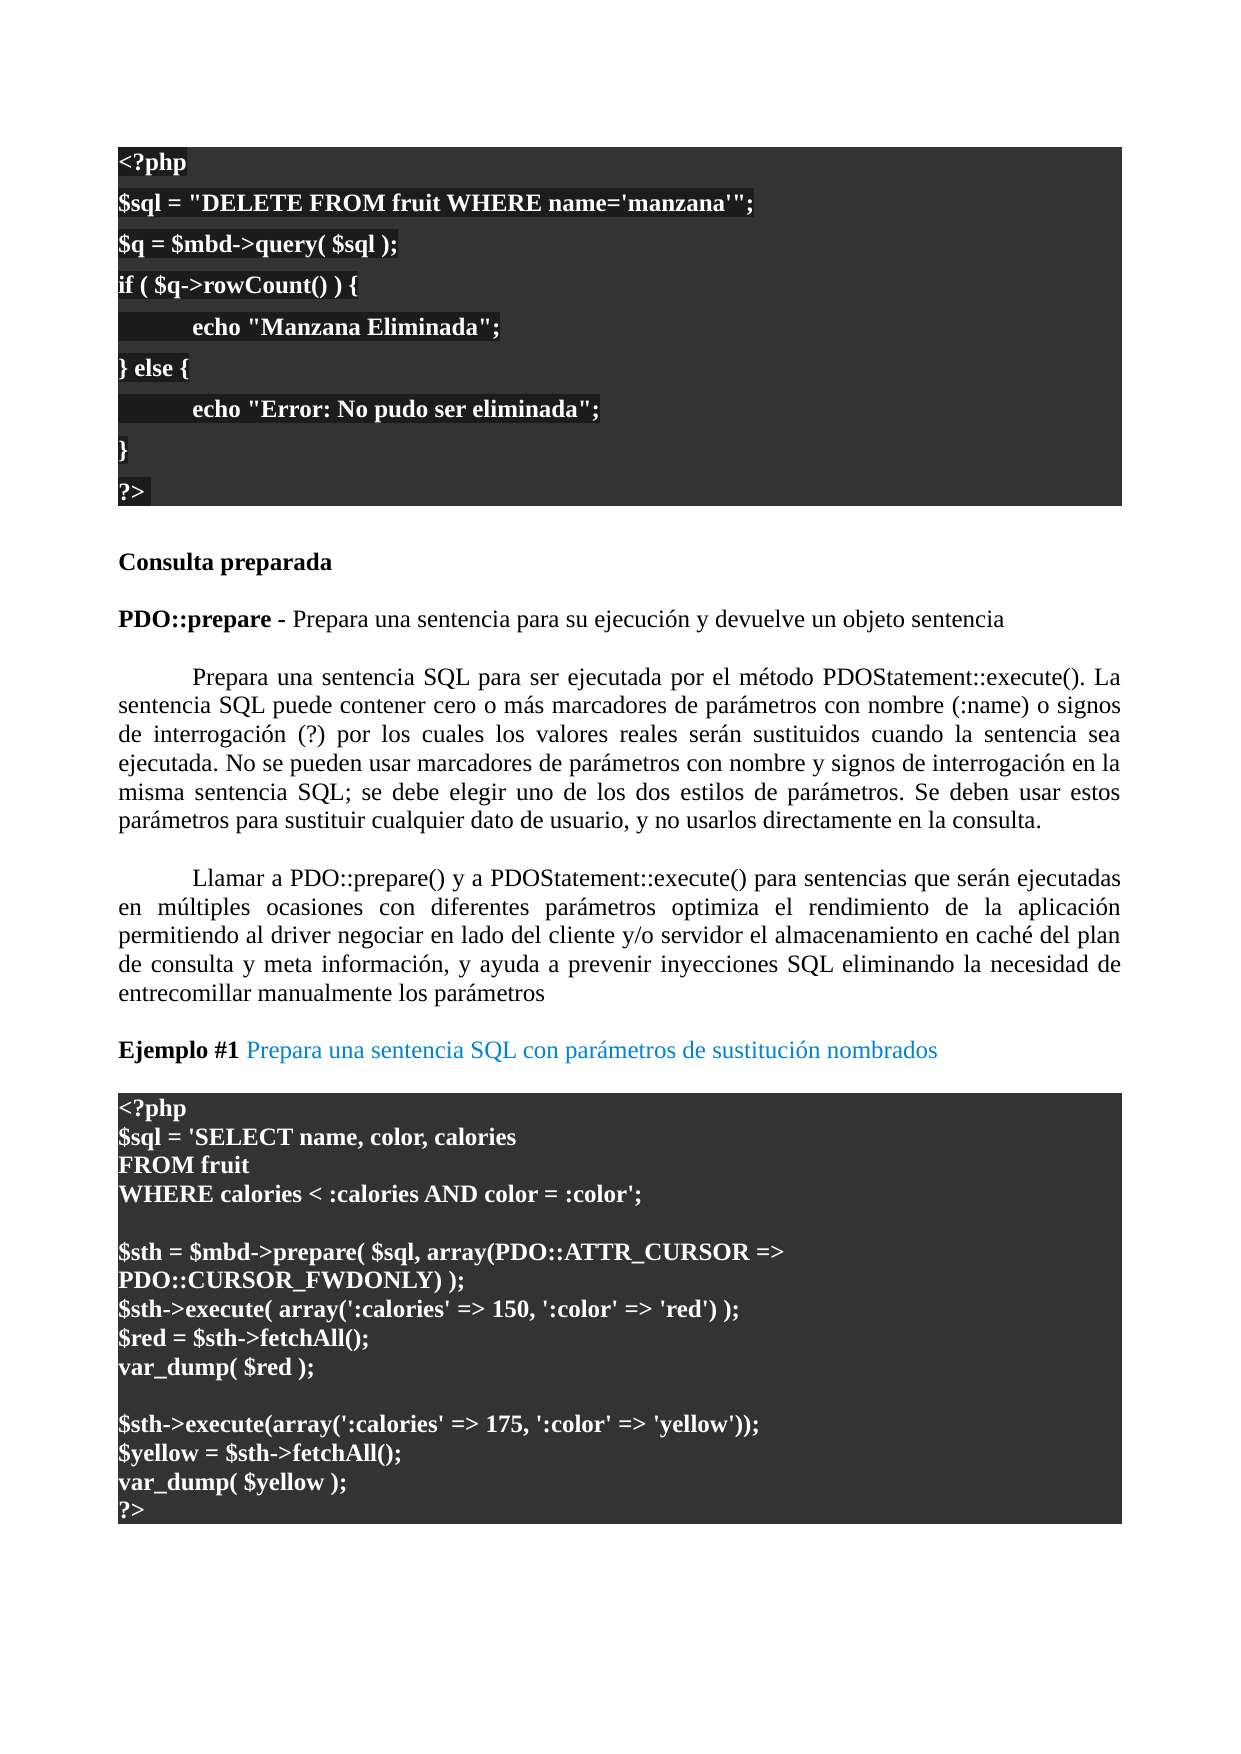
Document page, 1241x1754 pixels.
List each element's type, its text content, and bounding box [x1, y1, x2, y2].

text <?php [118, 147, 1122, 176]
subtitle <?php [118, 1093, 1122, 1122]
subtitle var_dump( $yellow ); [118, 1467, 1122, 1496]
text if ( $q->rowCount() ) { [118, 271, 1122, 299]
subtitle PDO::prepare - Prepara una sentencia para su ejecución y devuelve un objeto sentencia [118, 604, 1122, 633]
subtitle ?> [118, 1496, 1122, 1524]
subtitle $yellow = $sth->fetchAll(); [118, 1438, 1122, 1467]
text $sql = "DELETE FROM fruit WHERE name='manzana'"; [118, 188, 1122, 217]
subtitle $sth = $mbd->prepare( $sql, array(PDO::ATTR_CURSOR => PDO::CURSOR_FWDONLY) ); [118, 1237, 1122, 1294]
subtitle $sql = 'SELECT name, color, calories [118, 1122, 1122, 1151]
subtitle Prepara una sentencia SQL para ser ejecutada por el método PDOStatement::execute(). La sentencia SQL puede contener cero o más marcadores de parámetros con nombre (:name) o signos de interrogación (?) por los cuales los valores reales serán sustituidos cuando la sentencia sea ejecutada. No se pueden usar marcadores de parámetros con nombre y signos de interrogación en la misma sentencia SQL; se debe elegir uno de los dos estilos de parámetros. Se deben usar estos parámetros para sustituir cualquier dato de usuario, y no usarlos directamente en la consulta. [118, 662, 1122, 834]
subtitle ?> [118, 477, 1122, 506]
subtitle $red = $sth->fetchAll(); [118, 1323, 1122, 1352]
text } else { [118, 353, 1122, 382]
subtitle Llamar a PDO::prepare() y a PDOStatement::execute() para sentencias que serán ejecutadas en múltiples ocasiones con diferentes parámetros optimiza el rendimiento de la aplicación permitiendo al driver negociar en lado del cliente y/o servidor el almacenamiento en caché del plan de consulta y meta información, y ayuda a prevenir inyecciones SQL eliminando la necesidad de entrecomillar manualmente los parámetros [118, 863, 1122, 1007]
text echo "Manzana Eliminada"; [118, 312, 1122, 341]
subtitle WHERE calories < :calories AND color = :color'; [118, 1179, 1122, 1208]
subtitle Ejemplo #1 Prepara una sentencia SQL con parámetros de sustitución nombrados [118, 1036, 1122, 1064]
text } [118, 436, 1122, 464]
subtitle $sth->execute(array(':calories' => 175, ':color' => 'yellow')); [118, 1409, 1122, 1438]
subtitle var_dump( $red ); [118, 1352, 1122, 1381]
text echo "Error: No pudo ser eliminada"; [118, 394, 1122, 423]
text $q = $mbd->query( $sql ); [118, 229, 1122, 258]
subtitle $sth->execute( array(':calories' => 150, ':color' => 'red') ); [118, 1294, 1122, 1323]
subtitle Consulta preparada [118, 547, 1122, 576]
subtitle FROM fruit [118, 1151, 1122, 1179]
